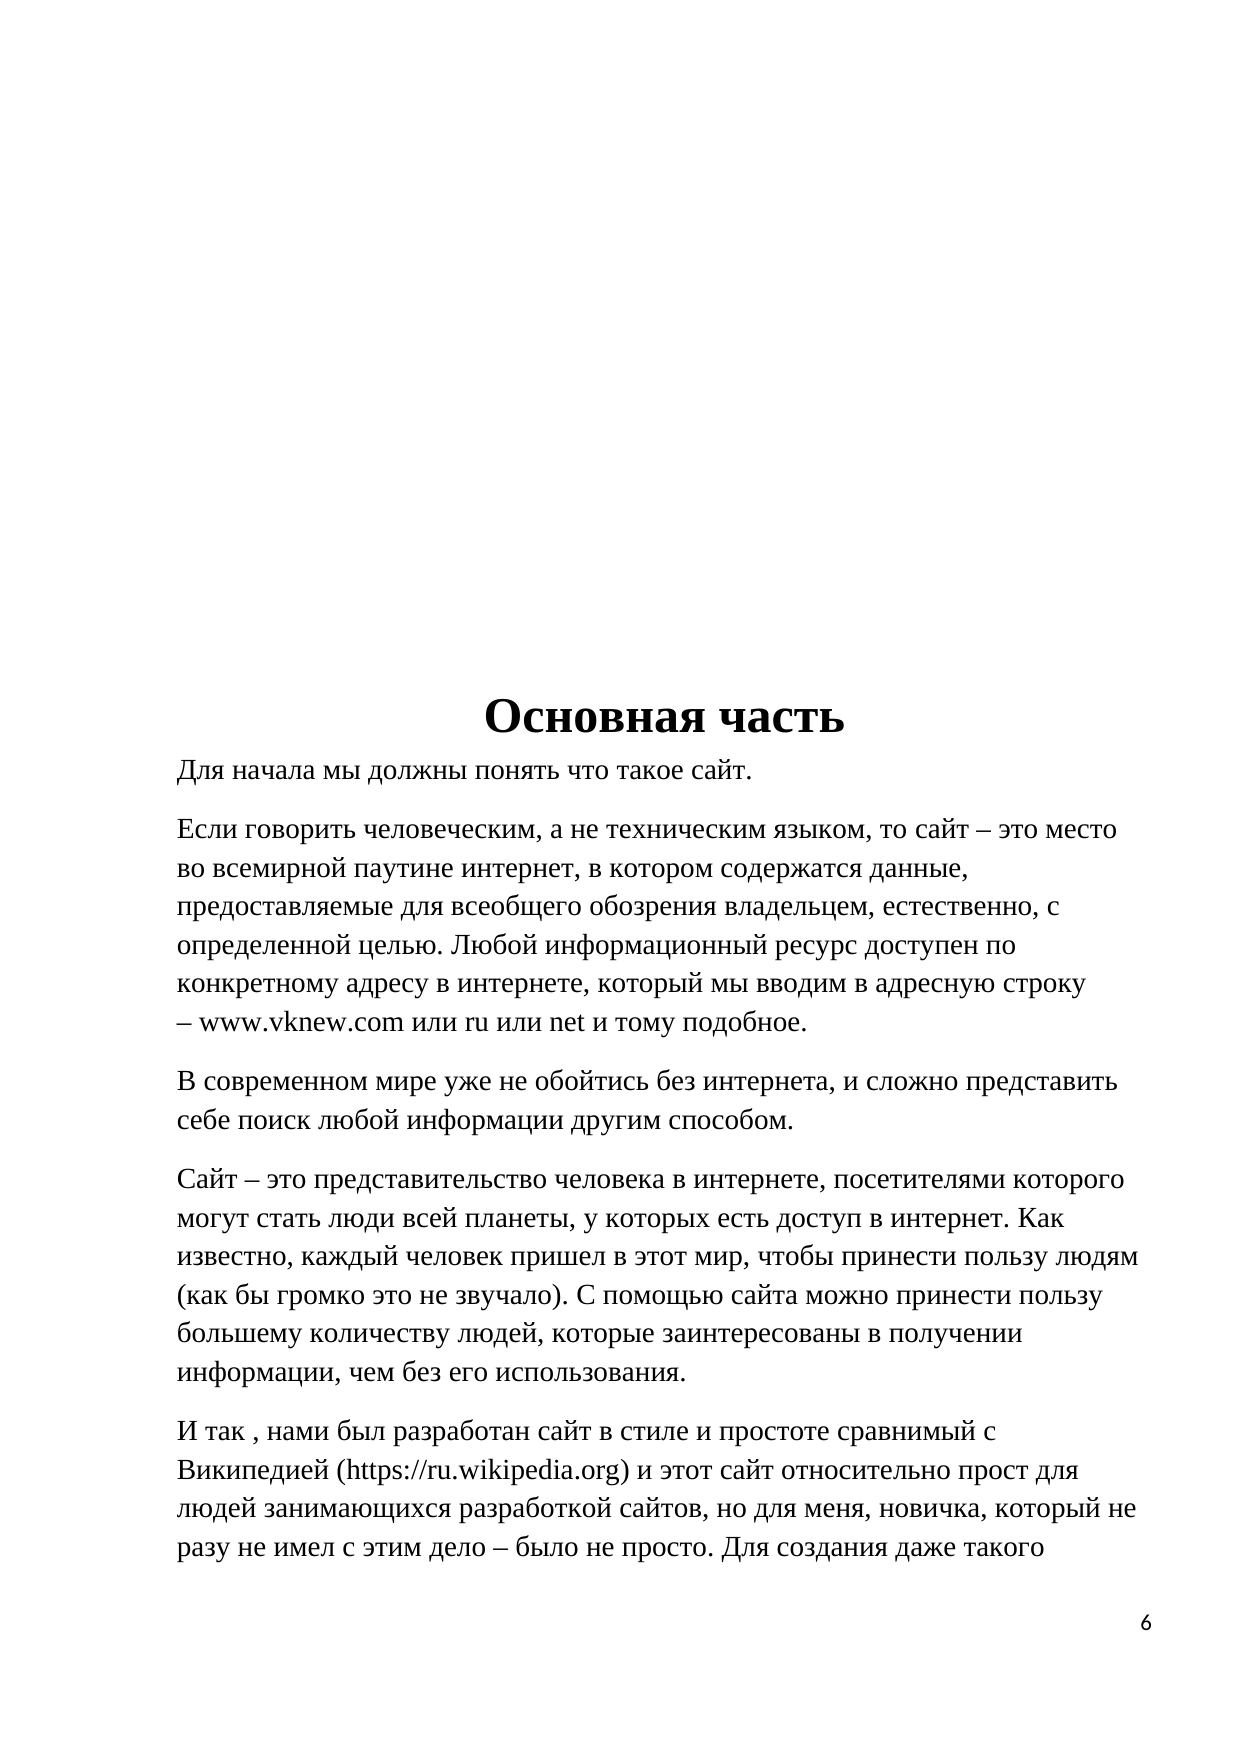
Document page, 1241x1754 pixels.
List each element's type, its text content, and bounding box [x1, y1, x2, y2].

subtitle Основная часть [177, 686, 1152, 743]
text Сайт – это представительство человека в интернете, посетителями которого могут стать люди всей планеты, у которых есть доступ в интернет. Как известно, каждый человек пришел в этот мир, чтобы принести пользу людям (как бы громко это не звучало). С помощью сайта можно принести пользу большему количеству людей, которые заинтересованы в получении информации, чем без его использования. [177, 1161, 1152, 1387]
text И так , нами был разработан сайт в стиле и простоте сравнимый с Википедией (https://ru.wikipedia.org) и этот сайт относительно прост для людей занимающихся разработкой сайтов, но для меня, новичка, который не разу не имел с этим дело – было не просто. Для создания даже такого [177, 1413, 1152, 1562]
text В современном мире уже не обойтись без интернета, и сложно представить себе поиск любой информации другим способом. [177, 1063, 1152, 1135]
text Для начала мы должны понять что такое сайт. [177, 752, 1152, 785]
text Если говорить человеческим, а не техническим языком, то сайт – это место во всемирной паутине интернет, в котором содержатся данные, предоставляемые для всеобщего обозрения владельцем, естественно, с определенной целью. Любой информационный ресурс доступен по конкретному адресу в интернете, который мы вводим в адресную строку – www.vknew.com или ru или net и тому подобное. [177, 811, 1152, 1037]
